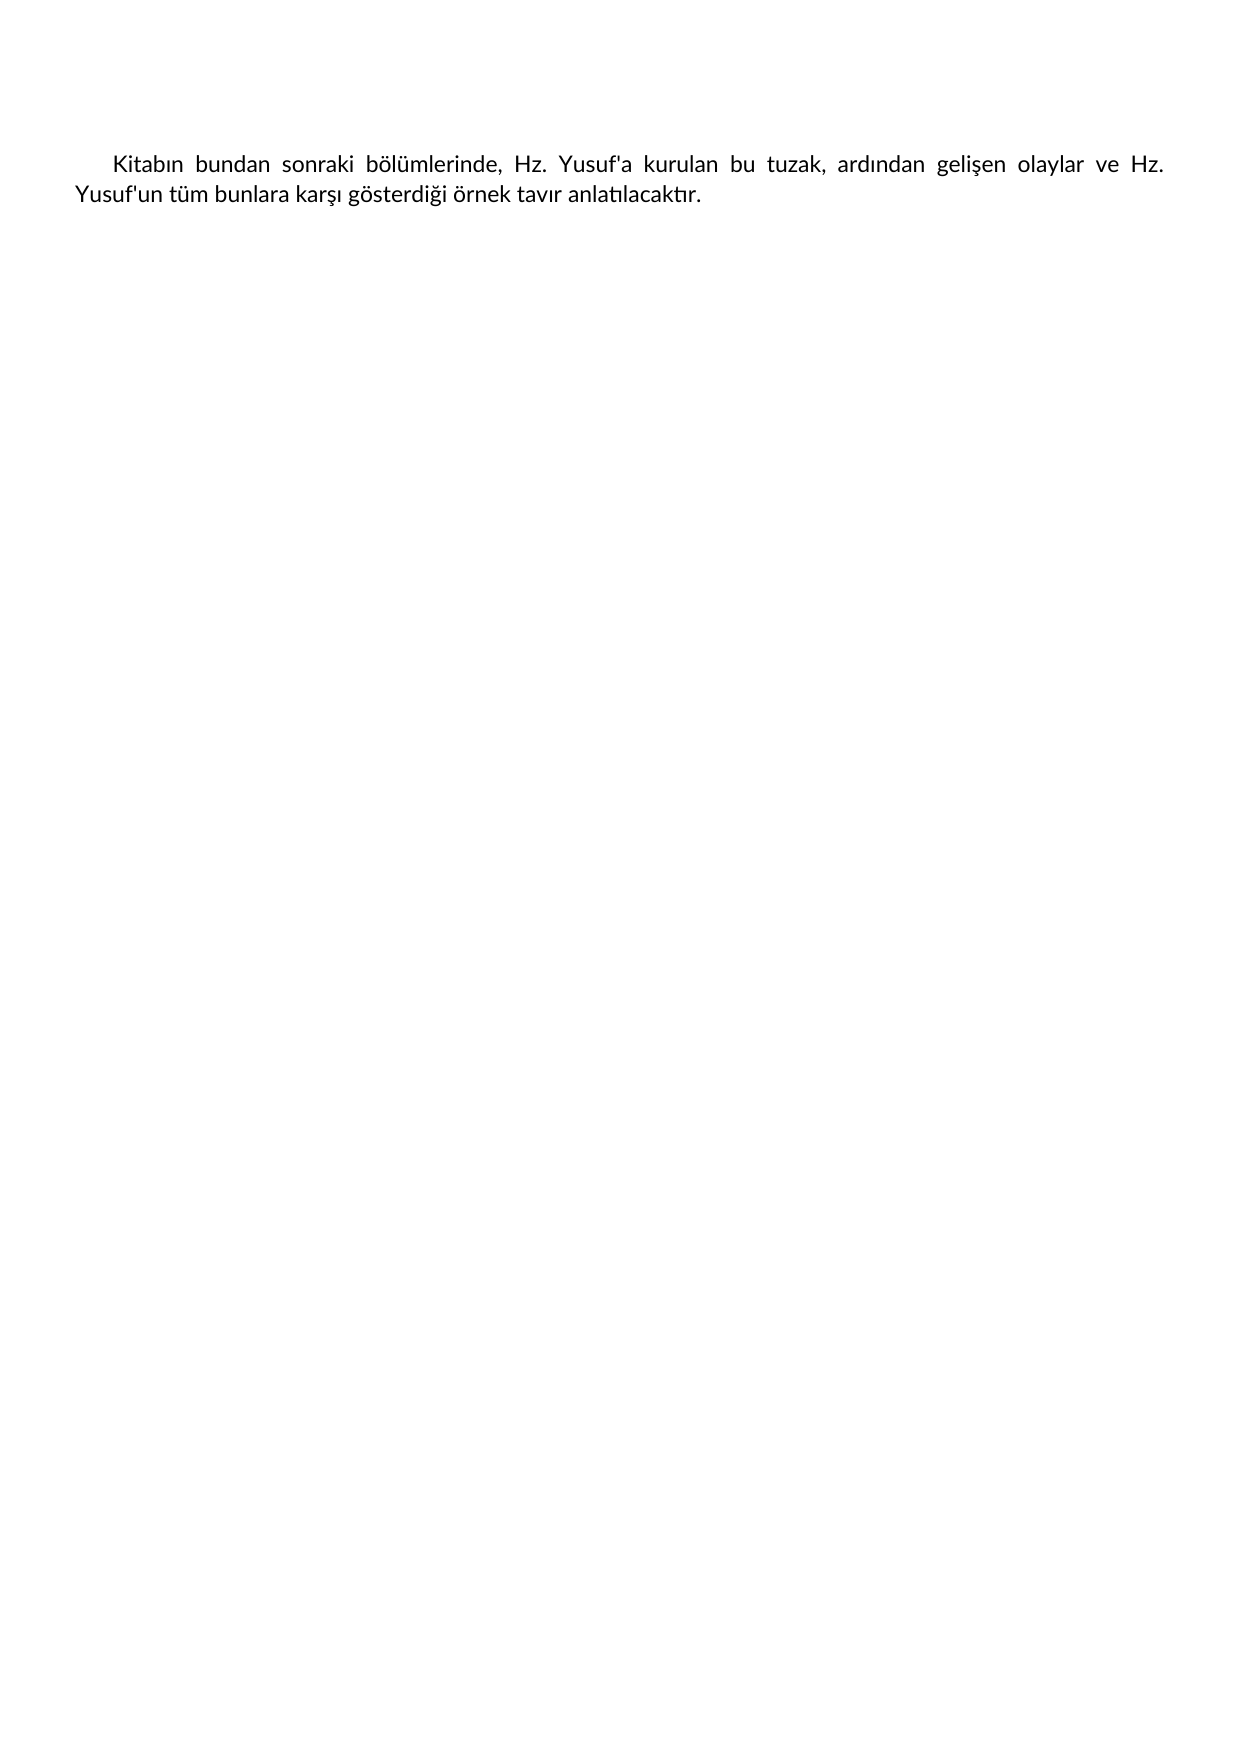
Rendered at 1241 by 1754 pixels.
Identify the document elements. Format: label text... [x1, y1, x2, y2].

text Kitabın bundan sonraki bölümlerinde, Hz. Yusuf'a kurulan bu tuzak, ardından gelişen olaylar ve Hz. Yusuf'un tüm bunlara karşı gösterdiği örnek tavır anlatılacaktır. [75, 150, 1165, 208]
